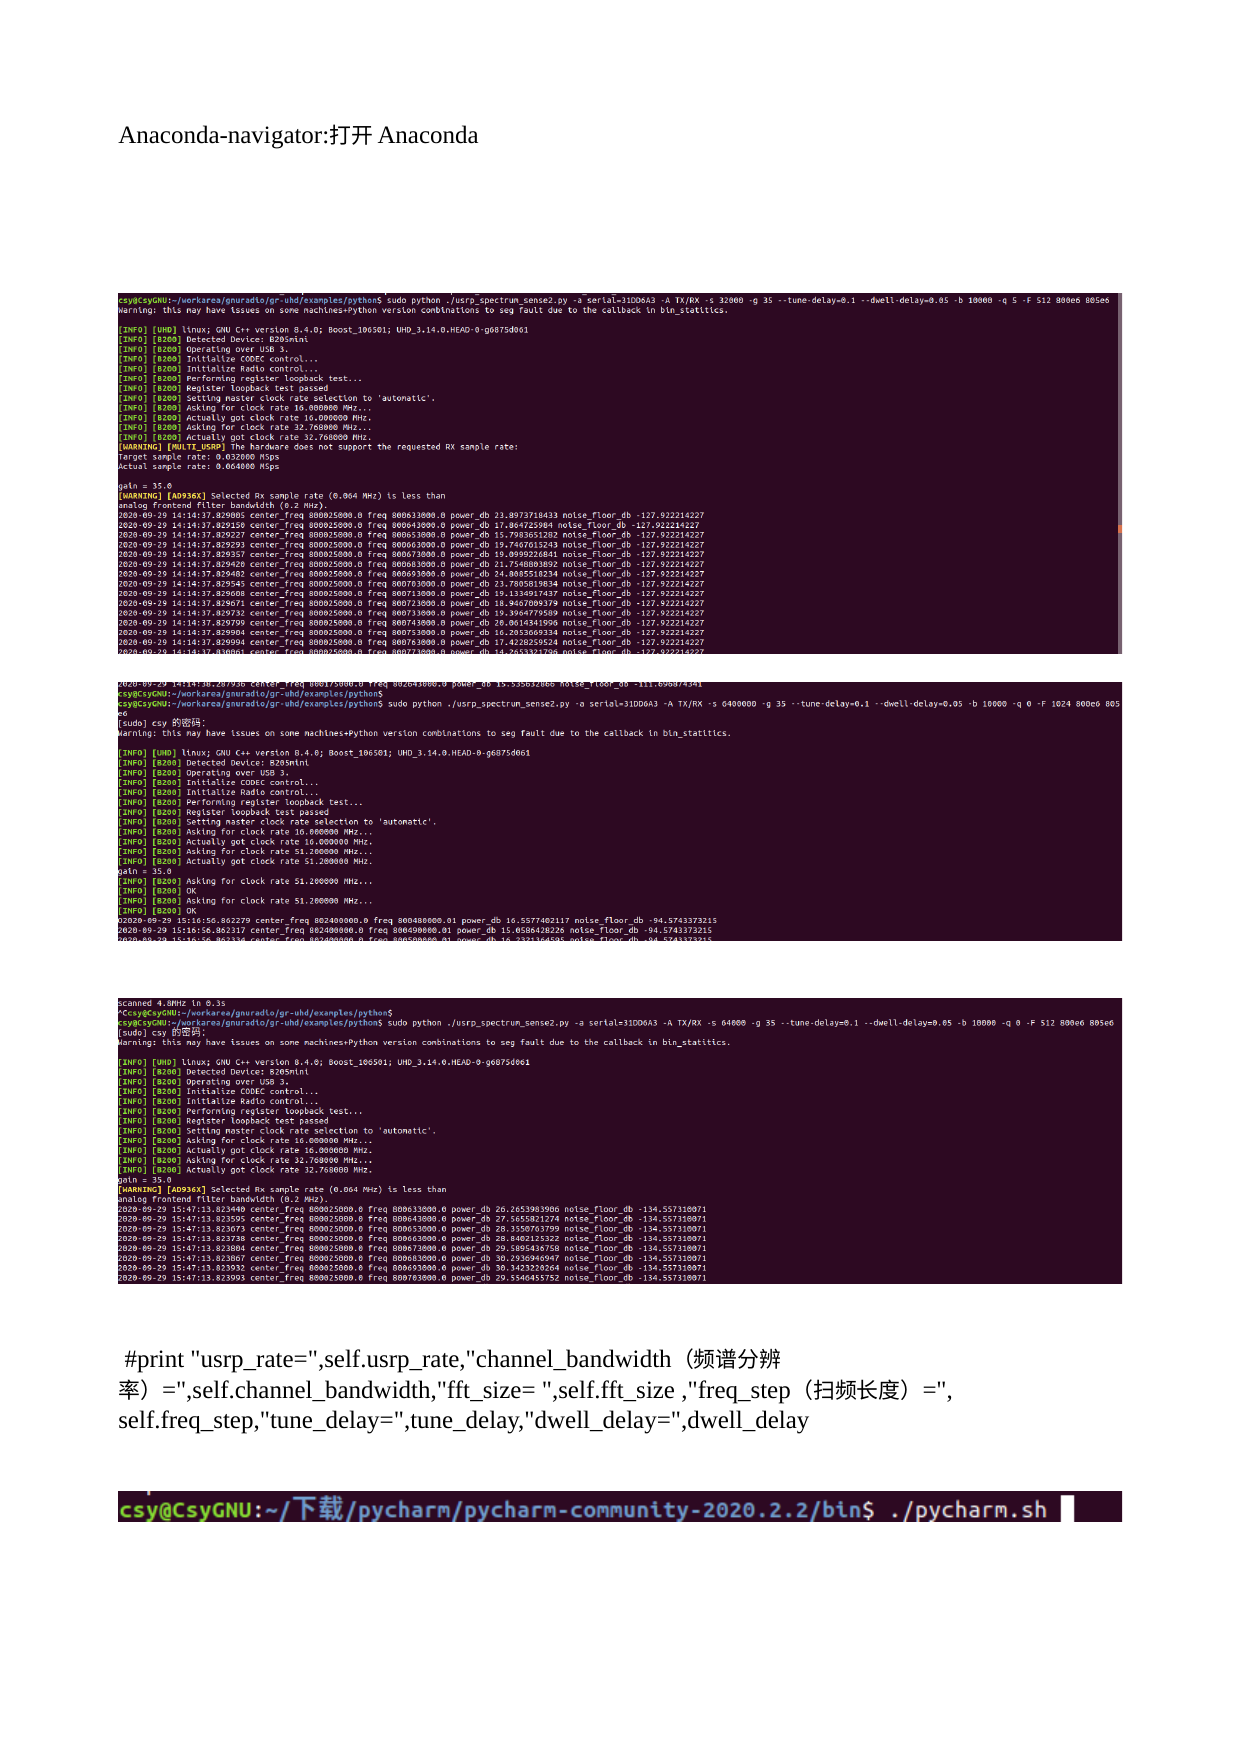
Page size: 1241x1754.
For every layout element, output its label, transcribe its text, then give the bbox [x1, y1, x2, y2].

picture [118, 1491, 1123, 1522]
text #print "usrp_rate=",self.usrp_rate,"channel_bandwidth（频谱分辨率）=",self.channel_bandwidth,"fft_size= ",self.fft_size ,"freq_step（扫频长度）=", self.freq_step,"tune_delay=",tune_delay,"dwell_delay=",dwell_delay [118, 1342, 1122, 1434]
picture [118, 998, 1123, 1284]
text Anaconda-navigator:打开Anaconda [118, 118, 1122, 150]
picture [118, 293, 1123, 654]
picture [118, 682, 1123, 941]
